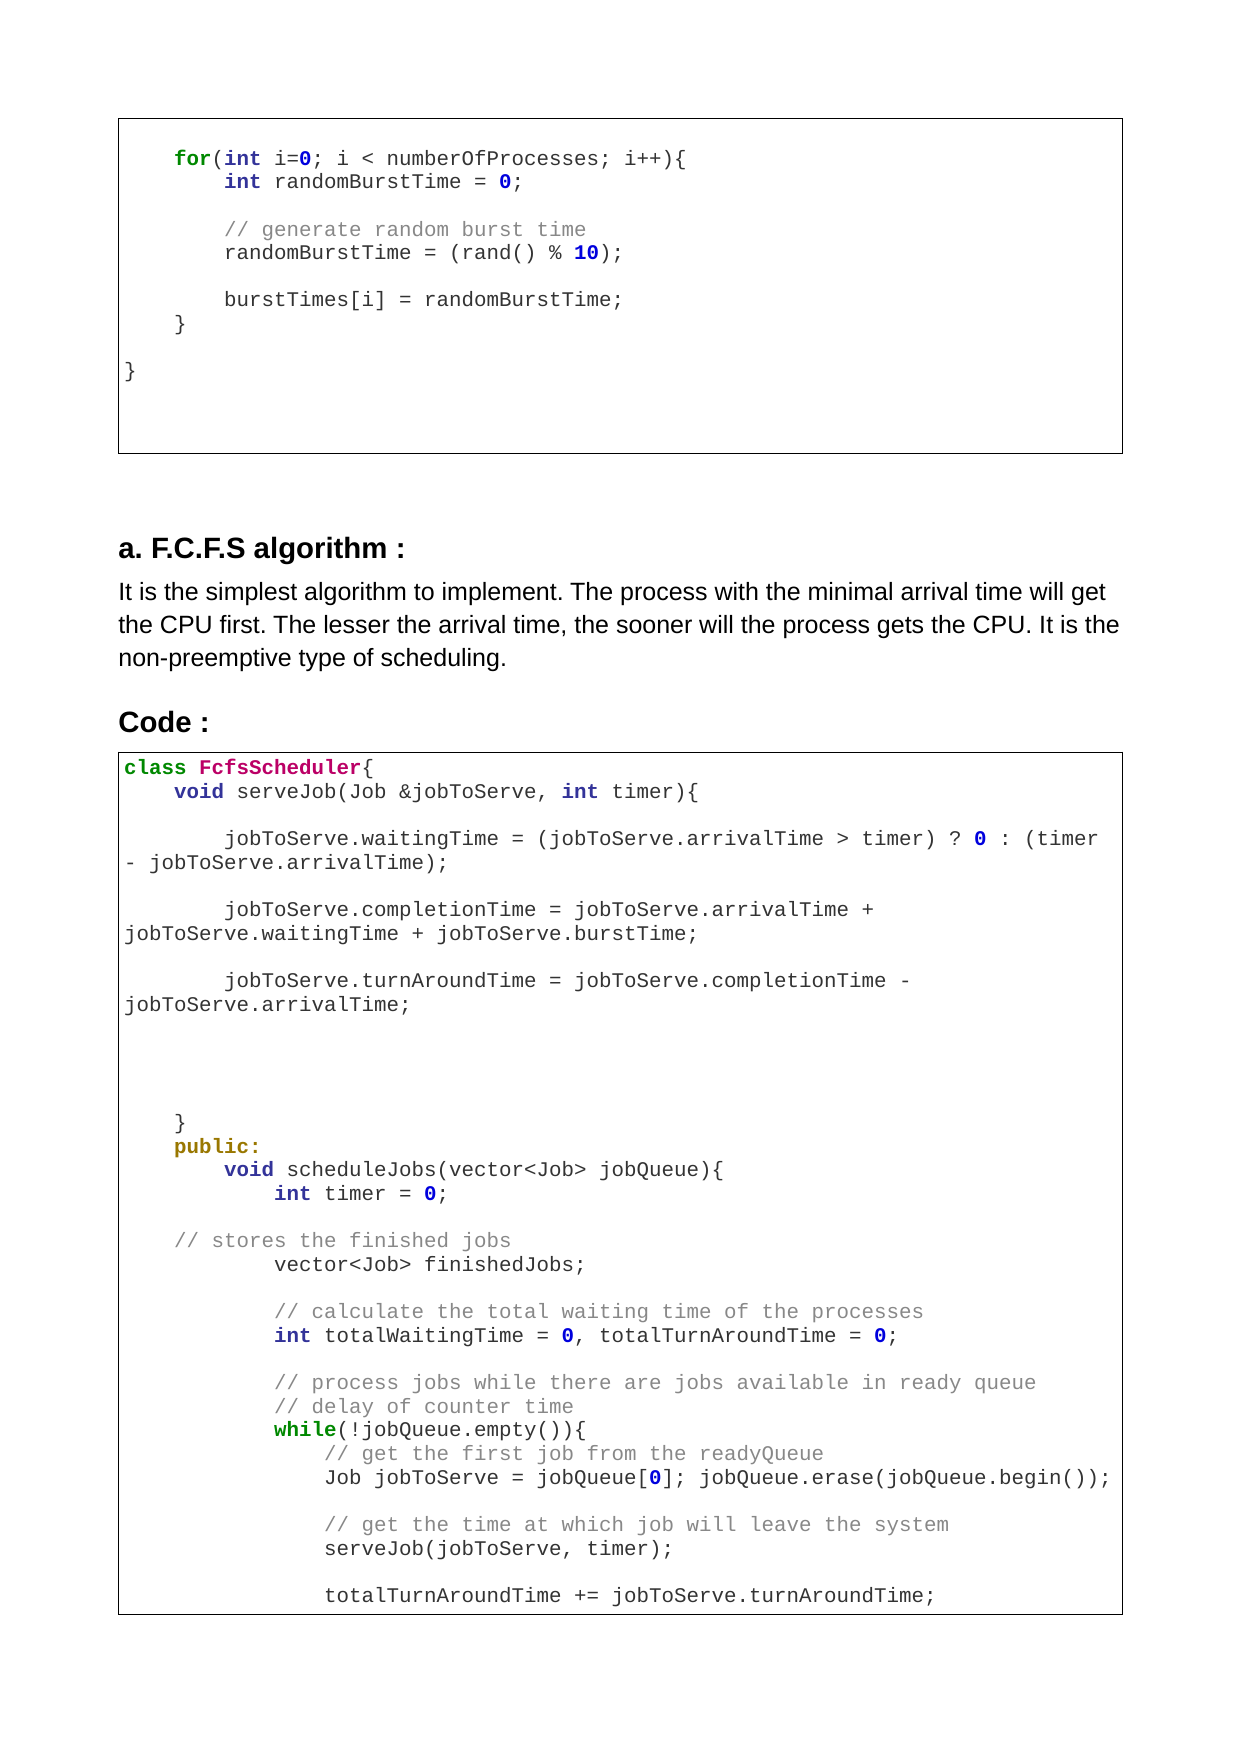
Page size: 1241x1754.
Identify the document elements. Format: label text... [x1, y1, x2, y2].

table_header class FcfsScheduler{ void serveJob(Job &jobToServe, int timer){ jobToServe.waitingTime = (jobToServe.arrivalTime > timer) ? 0 : (timer - jobToServe.arrivalTime); jobToServe.completionTime = jobToServe.arrivalTime + jobToServe.waitingTime + jobToServe.burstTime; jobToServe.turnAroundTime = jobToServe.completionTime - jobToServe.arrivalTime; } public: void scheduleJobs(vector<Job> jobQueue){ int timer = 0; // stores the finished jobs vector<Job> finishedJobs; // calculate the total waiting time of the processes int totalWaitingTime = 0, totalTurnAroundTime = 0; // process jobs while there are jobs available in ready queue // delay of counter time while(!jobQueue.empty()){ // get the first job from the readyQueue Job jobToServe = jobQueue[0]; jobQueue.erase(jobQueue.begin()); // get the time at which job will leave the system serveJob(jobToServe, timer); totalTurnAroundTime += jobToServe.turnAroundTime; [119, 753, 1122, 1614]
subtitle a. F.C.F.S algorithm : [118, 531, 1122, 564]
text It is the simplest algorithm to implement. The process with the minimal arrival time will get the CPU first. The lesser the arrival time, the sooner will the process gets the CPU. It is the non-preemptive type of scheduling. [118, 577, 1122, 672]
table_header for(int i=0; i < numberOfProcesses; i++){ int randomBurstTime = 0; // generate random burst time randomBurstTime = (rand() % 10); burstTimes[i] = randomBurstTime; } } [119, 119, 1122, 453]
subtitle Code : [118, 705, 1122, 739]
